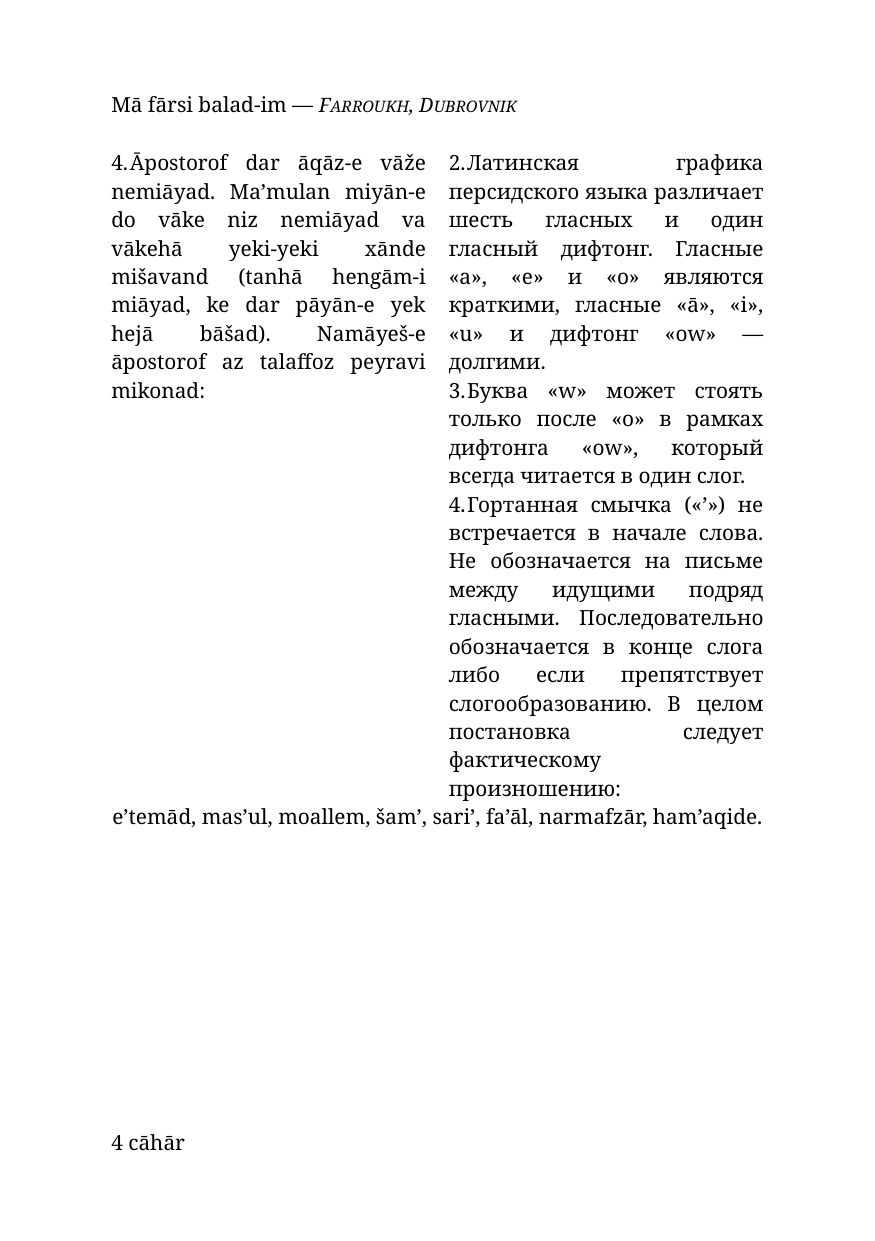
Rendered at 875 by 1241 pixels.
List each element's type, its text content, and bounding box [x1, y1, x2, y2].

list Āpostorof dar āqāz‐e vāže nemiāyad. Ma’mulan miyān‐e do vāke niz nemiāyad va vākehā yeki‐yeki xānde mišavand (tanhā hengām‐i miāyad, ke dar pāyān‐e yek hejā bāšad). Namāyeš‐e āpostorof az talaffoz peyravi mikonad: [111, 148, 426, 404]
text e’temād, mas’ul, moallem, šam’, sari’, fa’āl, narmafzār, ham’aqide. [111, 802, 763, 831]
list Гортанная смычка («’») не встречается в начале слова. Не обозначается на письме между идущими подряд гласными. Последовательно обозначается в конце слога либо если препятствует слогообразованию. В целом постановка следует фактическому произношению: [448, 490, 763, 802]
text 4 cāhār [111, 1128, 763, 1157]
list Латинская графика персидского языка различает шесть гласных и один гласный дифтонг. Гласные «a», «e» и «o» являются краткими, гласные «ā», «i», «u» и дифтонг «ow» — долгими. [448, 148, 763, 376]
list Буква «w» может стоять только после «o» в рамках дифтонга «ow», который всегда читается в один слог. [448, 376, 763, 490]
